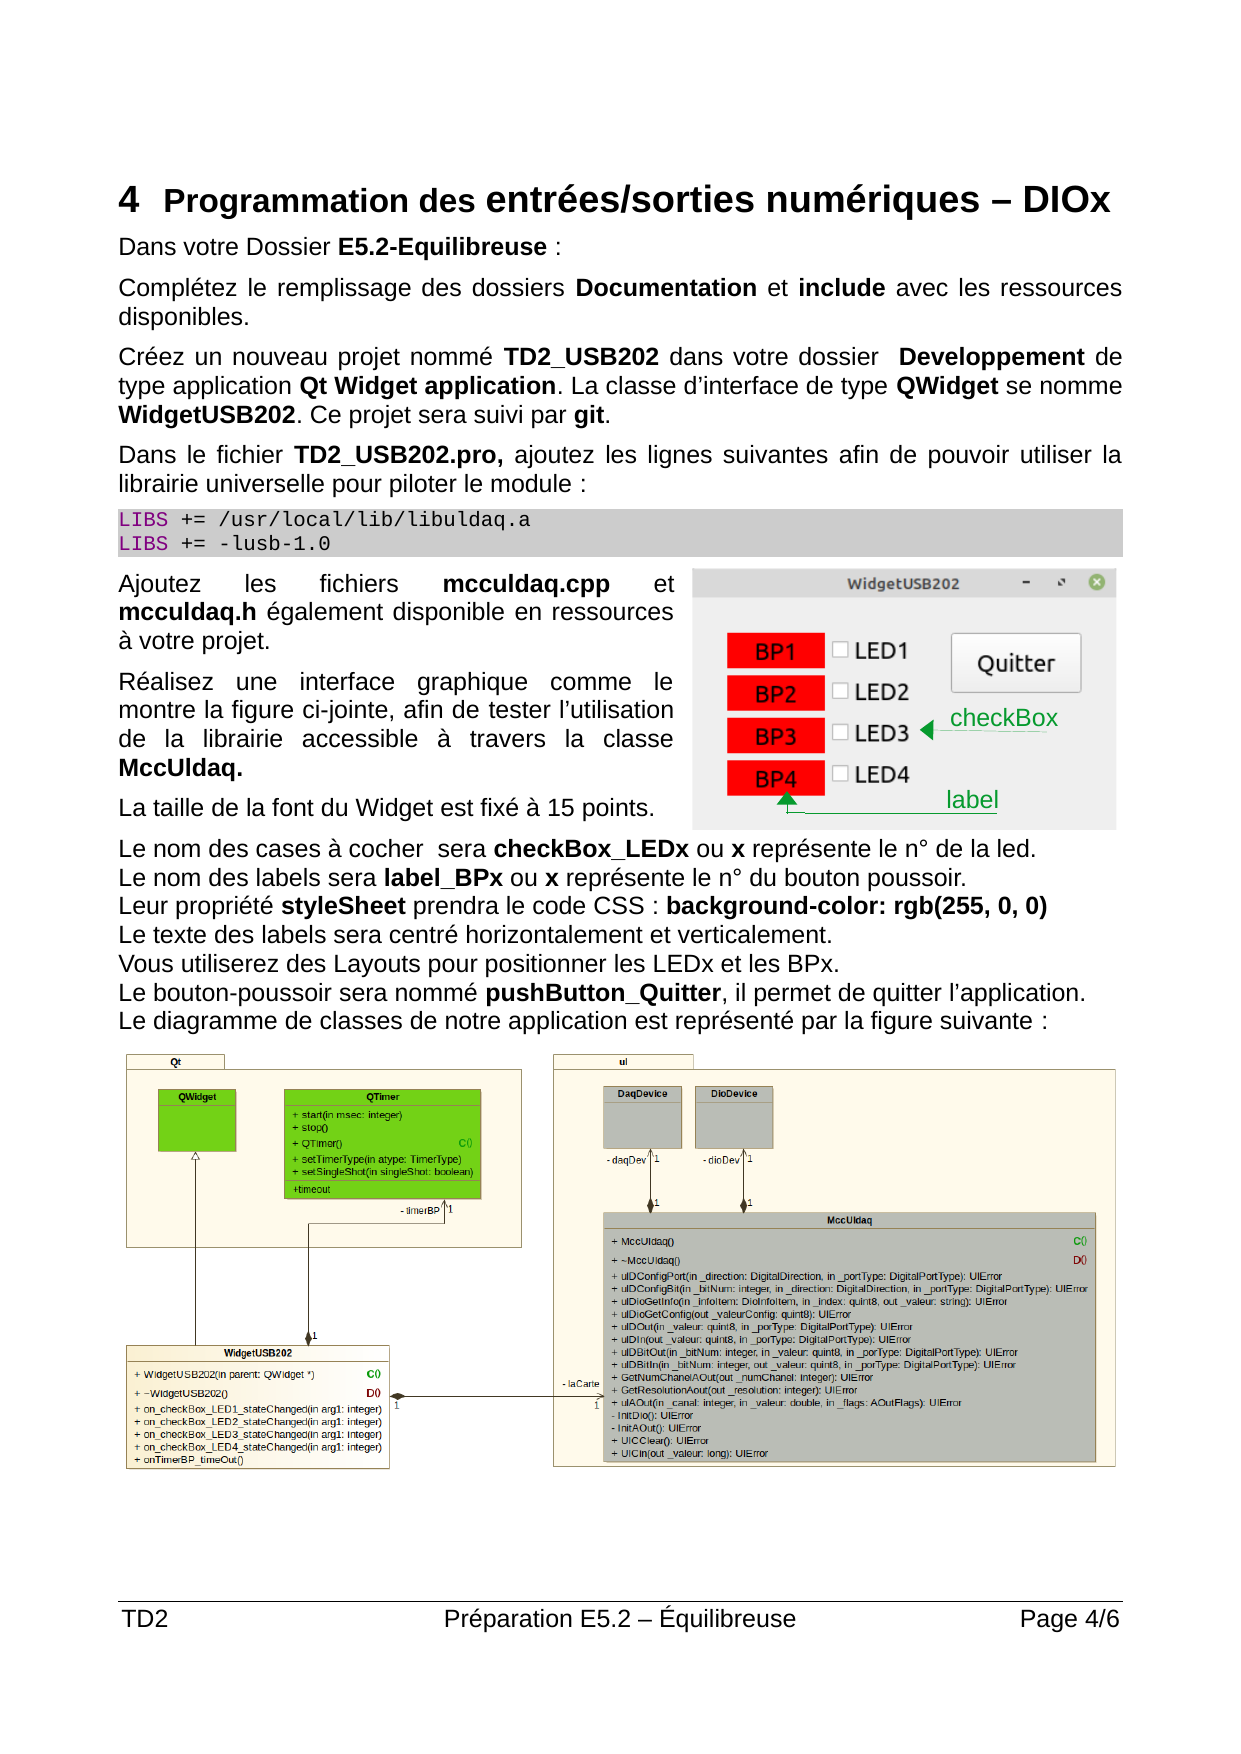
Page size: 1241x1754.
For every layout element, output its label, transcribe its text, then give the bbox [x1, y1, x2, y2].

picture [118, 1046, 1123, 1477]
subtitle Programmation des entrées/sorties numériques – DIOx [118, 176, 1123, 220]
text Le texte des labels sera centré horizontalement et verticalement. [118, 920, 1123, 949]
text Le diagramme de classes de notre application est représenté par la figure suivante : [118, 1006, 1123, 1035]
text Le nom des cases à cocher sera checkBox_LEDx ou x représente le n° de la led. [118, 834, 1123, 863]
text Complétez le remplissage des dossiers Documentation et include avec les ressources disponibles. [118, 273, 1123, 330]
text Leur propriété styleSheet prendra le code CSS : background-color: rgb(255, 0, 0) [118, 891, 1123, 920]
text Créez un nouveau projet nommé TD2_USB202 dans votre dossier Developpement de type application Qt Widget application. La classe d’interface de type QWidget se nomme WidgetUSB202. Ce projet sera suivi par git. [118, 342, 1123, 428]
text La taille de la font du Widget est fixé à 15 points. [118, 793, 692, 822]
text Dans votre Dossier E5.2-Equilibreuse : [118, 232, 1123, 261]
text Le nom des labels sera label_BPx ou x représente le n° du bouton poussoir. [118, 863, 1123, 891]
text LIBS += /usr/local/lib/libuldaq.a [118, 509, 1123, 533]
picture [692, 568, 1117, 830]
text Réalisez une interface graphique comme le montre la figure ci-jointe, afin de tester l’utilisation de la librairie accessible à travers la classe MccUldaq. [118, 667, 692, 782]
text LIBS += -lusb-1.0 [118, 533, 1123, 557]
text Ajoutez les fichiers mcculdaq.cpp et mcculdaq.h également disponible en ressources à votre projet. [118, 568, 692, 655]
text Le bouton-poussoir sera nommé pushButton_Quitter, il permet de quitter l’application. [118, 978, 1123, 1006]
text Dans le fichier TD2_USB202.pro, ajoutez les lignes suivantes afin de pouvoir utiliser la librairie universelle pour piloter le module : [118, 440, 1123, 498]
text Vous utiliserez des Layouts pour positionner les LEDx et les BPx. [118, 949, 1123, 978]
